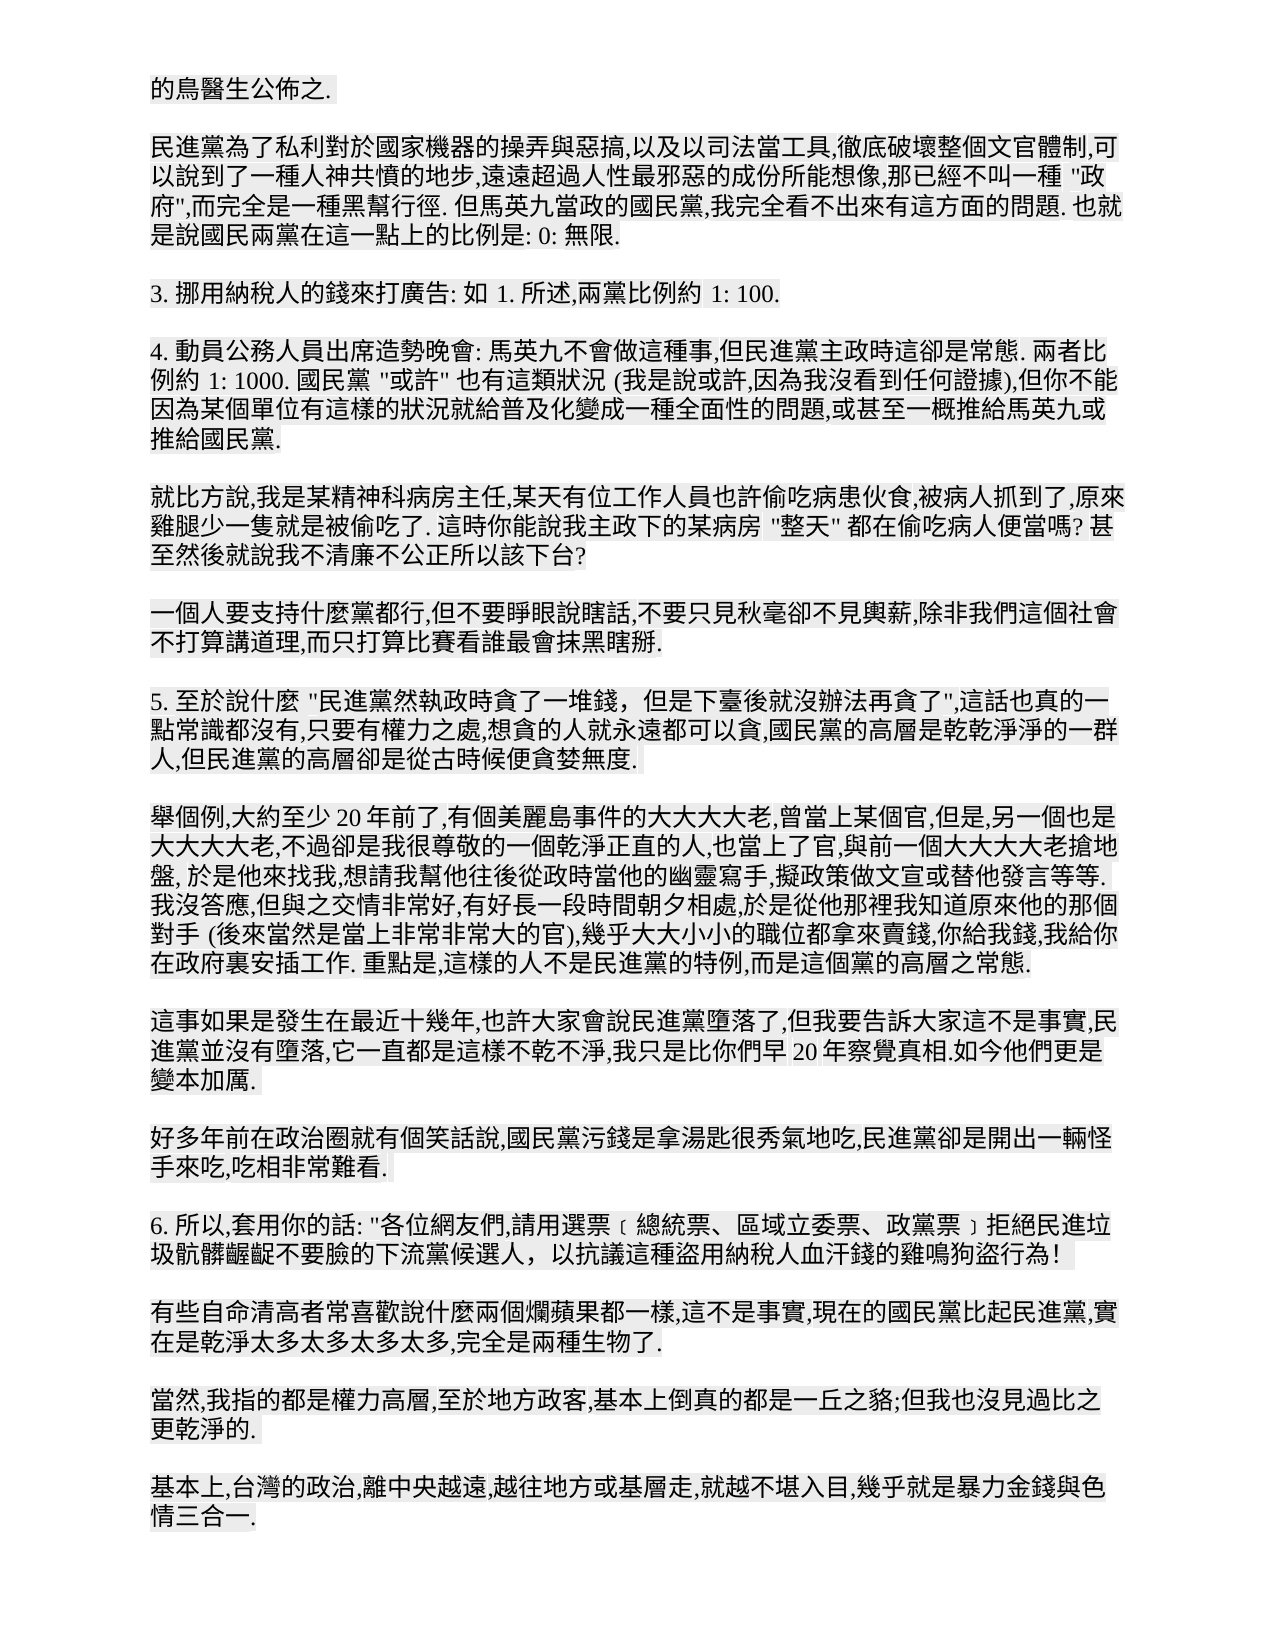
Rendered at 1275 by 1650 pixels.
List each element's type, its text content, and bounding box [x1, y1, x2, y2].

text 的鳥醫生公佈之. 民進黨為了私利對於國家機器的操弄與惡搞,以及以司法當工具,徹底破壞整個文官體制,可以說到了一種人神共憤的地步,遠遠超過人性最邪惡的成份所能想像,那已經不叫一種 "政府",而完全是一種黑幫行徑. 但馬英九當政的國民黨,我完全看不出來有這方面的問題. 也就是說國民兩黨在這一點上的比例是: 0: 無限. 3. 挪用納稅人的錢來打廣告: 如 1. 所述,兩黨比例約 1: 100. 4. 動員公務人員出席造勢晚會: 馬英九不會做這種事,但民進黨主政時這卻是常態. 兩者比例約 1: 1000. 國民黨 "或許" 也有這類狀況 (我是說或許,因為我沒看到任何證據),但你不能因為某個單位有這樣的狀況就給普及化變成一種全面性的問題,或甚至一概推給馬英九或推給國民黨. 就比方說,我是某精神科病房主任,某天有位工作人員也許偷吃病患伙食,被病人抓到了,原來雞腿少一隻就是被偷吃了. 這時你能說我主政下的某病房 "整天" 都在偷吃病人便當嗎? 甚至然後就說我不清廉不公正所以該下台? 一個人要支持什麼黨都行,但不要睜眼說瞎話,不要只見秋毫卻不見輿薪,除非我們這個社會不打算講道理,而只打算比賽看誰最會抹黑瞎掰. 5. 至於說什麼 "民進黨然執政時貪了一堆錢，但是下臺後就沒辦法再貪了",這話也真的一點常識都沒有,只要有權力之處,想貪的人就永遠都可以貪,國民黨的高層是乾乾淨淨的一群人,但民進黨的高層卻是從古時候便貪婪無度. 舉個例,大約至少20年前了,有個美麗島事件的大大大大老,曾當上某個官,但是,另一個也是大大大大老,不過卻是我很尊敬的一個乾淨正直的人,也當上了官,與前一個大大大大老搶地盤, 於是他來找我,想請我幫他往後從政時當他的幽靈寫手,擬政策做文宣或替他發言等等. 我沒答應,但與之交情非常好,有好長一段時間朝夕相處,於是從他那裡我知道原來他的那個對手 (後來當然是當上非常非常大的官),幾乎大大小小的職位都拿來賣錢,你給我錢,我給你在政府裏安插工作. 重點是,這樣的人不是民進黨的特例,而是這個黨的高層之常態. 這事如果是發生在最近十幾年,也許大家會說民進黨墮落了,但我要告訴大家這不是事實,民進黨並沒有墮落,它一直都是這樣不乾不淨,我只是比你們早20年察覺真相.如今他們更是變本加厲. 好多年前在政治圈就有個笑話說,國民黨污錢是拿湯匙很秀氣地吃,民進黨卻是開出一輛怪手來吃,吃相非常難看. 6. 所以,套用你的話: "各位網友們,請用選票﹝總統票、區域立委票、政黨票﹞拒絕民進垃圾骯髒齷齪不要臉的下流黨候選人，以抗議這種盜用納稅人血汗錢的雞鳴狗盜行為！ 有些自命清高者常喜歡說什麼兩個爛蘋果都一樣,這不是事實,現在的國民黨比起民進黨,實在是乾淨太多太多太多太多,完全是兩種生物了. 當然,我指的都是權力高層,至於地方政客,基本上倒真的都是一丘之貉;但我也沒見過比之更乾淨的. 基本上,台灣的政治,離中央越遠,越往地方或基層走,就越不堪入目,幾乎就是暴力金錢與色情三合一. [150, 75, 1125, 1560]
